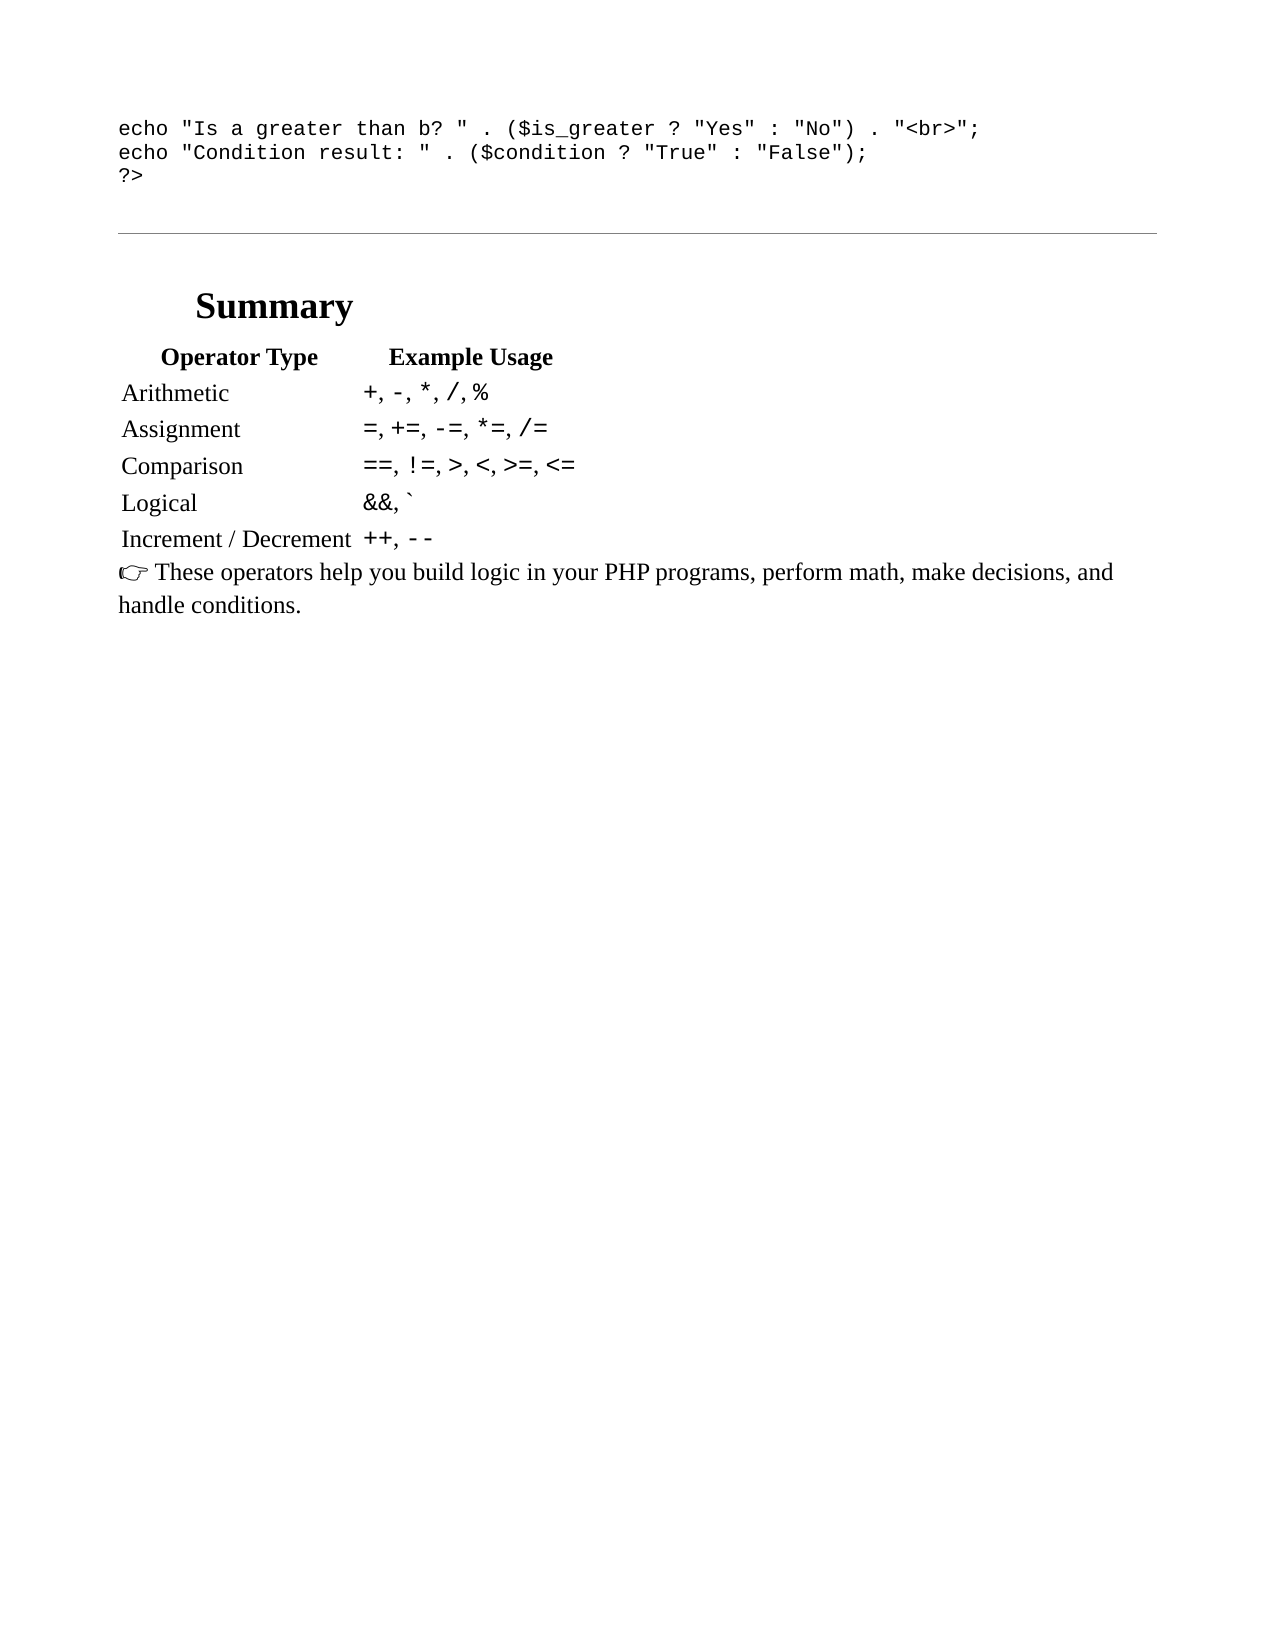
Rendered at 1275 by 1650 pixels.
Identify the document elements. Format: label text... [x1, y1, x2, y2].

text echo "Is a greater than b? " . ($is_greater ? "Yes" : "No") . "<br>"; [118, 118, 1157, 142]
table_cell ++, -- [360, 521, 581, 557]
table_cell Logical [118, 484, 360, 521]
subtitle ✅ ✅ Summary [118, 284, 1157, 327]
table_cell =, +=, -=, *=, /= [360, 411, 581, 447]
table_cell +, -, *, /, % [360, 374, 581, 411]
table_cell Comparison [118, 447, 360, 484]
text 👉 These operators help you build logic in your PHP programs, perform math, make decisions, and handle conditions. [118, 557, 1157, 619]
table_cell Increment / Decrement [118, 521, 360, 557]
table_cell &&, ` [360, 484, 581, 521]
table_header Operator Type [118, 339, 360, 374]
table_header Example Usage [360, 339, 581, 374]
table_cell Arithmetic [118, 374, 360, 411]
text ?> [118, 165, 1157, 189]
text echo "Condition result: " . ($condition ? "True" : "False"); [118, 142, 1157, 165]
table_cell Assignment [118, 411, 360, 447]
table_cell ==, !=, >, <, >=, <= [360, 447, 581, 484]
